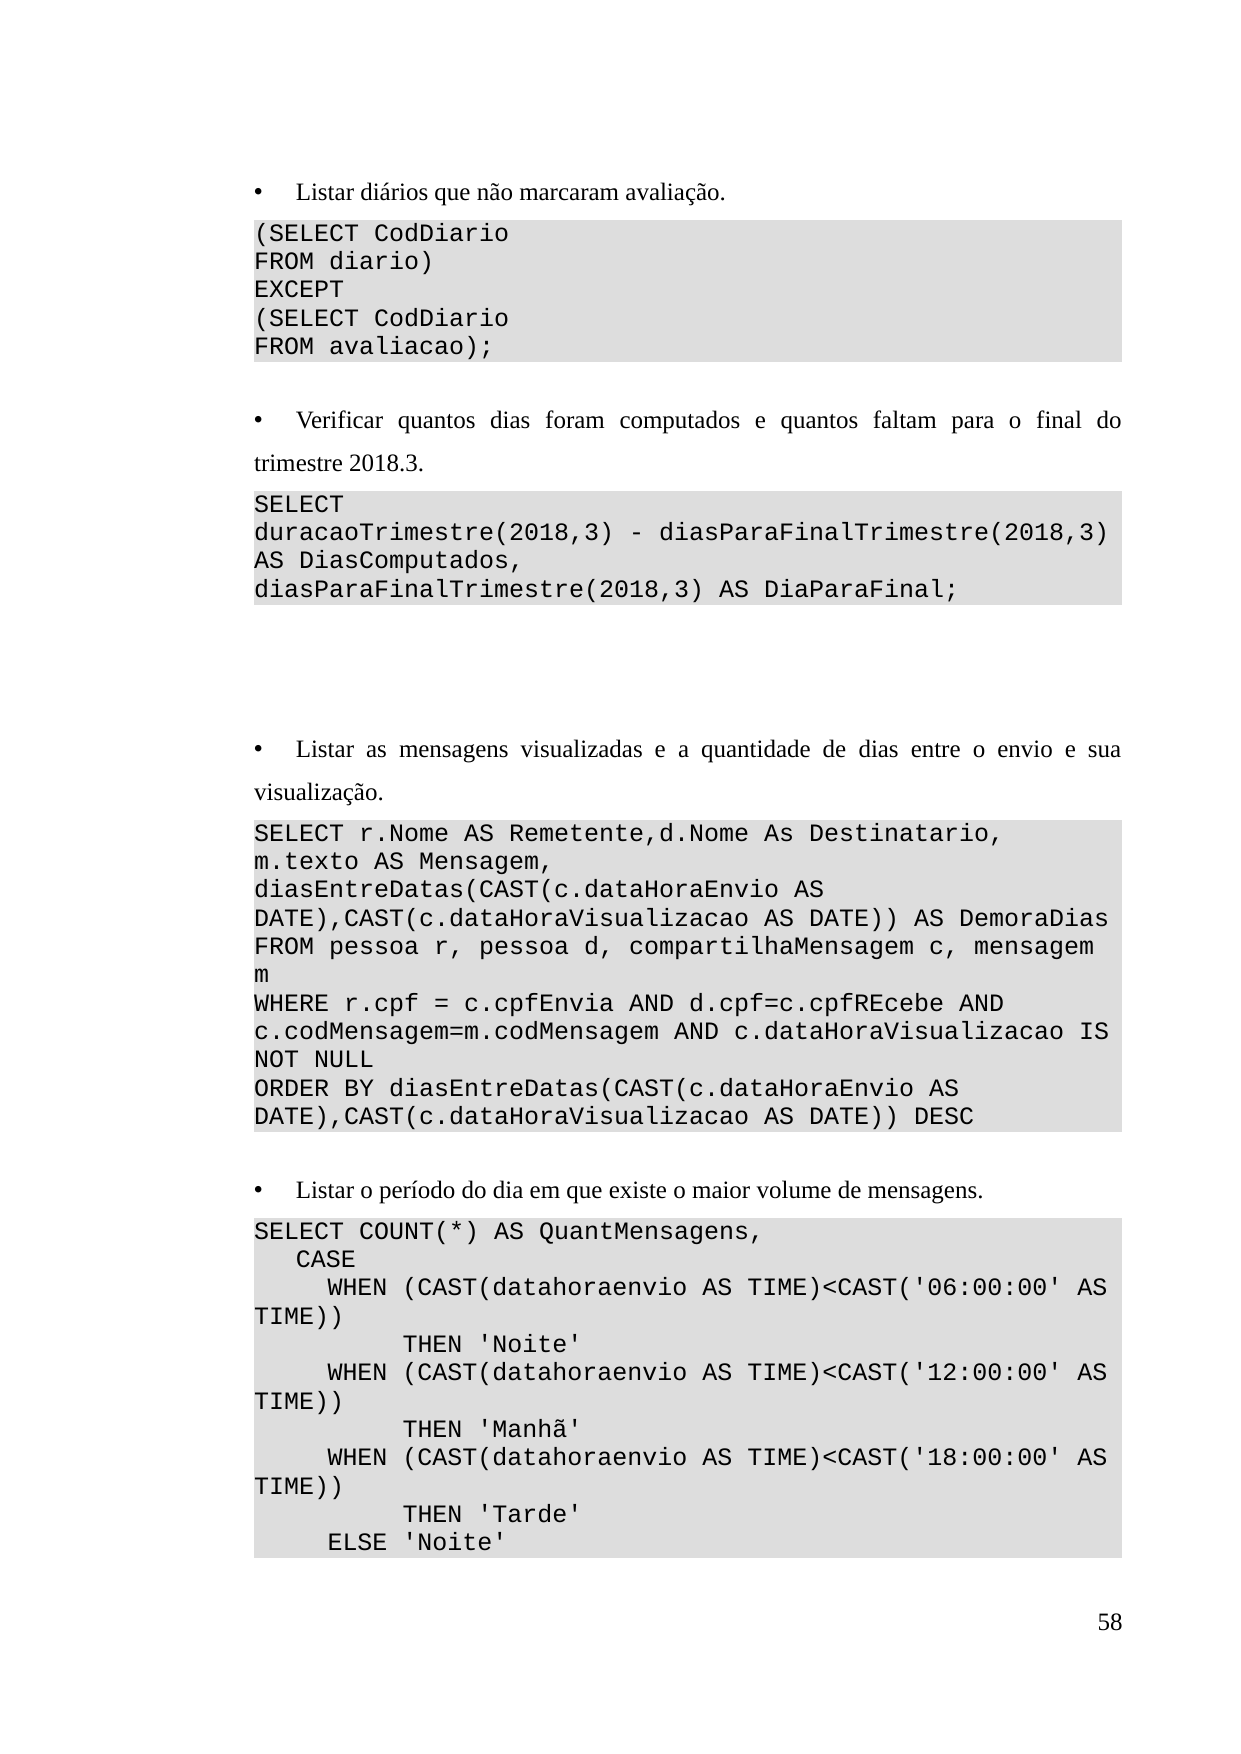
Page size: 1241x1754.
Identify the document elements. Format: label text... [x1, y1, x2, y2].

text THEN 'Tarde' [254, 1502, 1122, 1530]
text EXCEPT [254, 277, 1122, 305]
text (SELECT CodDiario [254, 305, 1122, 334]
list Verificar quantos dias foram computados e quantos faltam para o final do trimestre 2018.3. [254, 405, 1122, 477]
text CASE [254, 1247, 1122, 1275]
text (SELECT CodDiario [254, 220, 1122, 249]
list Listar diários que não marcaram avaliação. [254, 177, 1122, 206]
text SELECT COUNT(*) AS QuantMensagens, [254, 1218, 1122, 1247]
text WHERE r.cpf = c.cpfEnvia AND d.cpf=c.cpfREcebe AND c.codMensagem=m.codMensagem AND c.dataHoraVisualizacao IS NOT NULL [254, 990, 1122, 1075]
text diasEntreDatas(CAST(c.dataHoraEnvio AS DATE),CAST(c.dataHoraVisualizacao AS DATE)) AS DemoraDias [254, 877, 1122, 934]
text WHEN (CAST(datahoraenvio AS TIME)<CAST('06:00:00' AS TIME)) [254, 1275, 1122, 1332]
text WHEN (CAST(datahoraenvio AS TIME)<CAST('18:00:00' AS TIME)) [254, 1445, 1122, 1502]
list Listar as mensagens visualizadas e a quantidade de dias entre o envio e sua visualização. [254, 734, 1122, 806]
text diasParaFinalTrimestre(2018,3) AS DiaParaFinal; [254, 576, 1122, 605]
text SELECT r.Nome AS Remetente,d.Nome As Destinatario, m.texto AS Mensagem, [254, 820, 1122, 877]
text THEN 'Noite' [254, 1332, 1122, 1360]
text ORDER BY diasEntreDatas(CAST(c.dataHoraEnvio AS DATE),CAST(c.dataHoraVisualizacao AS DATE)) DESC [254, 1075, 1122, 1132]
text FROM diario) [254, 249, 1122, 277]
text FROM avaliacao); [254, 334, 1122, 362]
text FROM pessoa r, pessoa d, compartilhaMensagem c, mensagem m [254, 934, 1122, 990]
text ELSE 'Noite' [254, 1530, 1122, 1558]
text THEN 'Manhã' [254, 1417, 1122, 1445]
text WHEN (CAST(datahoraenvio AS TIME)<CAST('12:00:00' AS TIME)) [254, 1360, 1122, 1417]
text duracaoTrimestre(2018,3) - diasParaFinalTrimestre(2018,3) AS DiasComputados, [254, 520, 1122, 576]
text SELECT [254, 491, 1122, 520]
list Listar o período do dia em que existe o maior volume de mensagens. [254, 1175, 1122, 1204]
